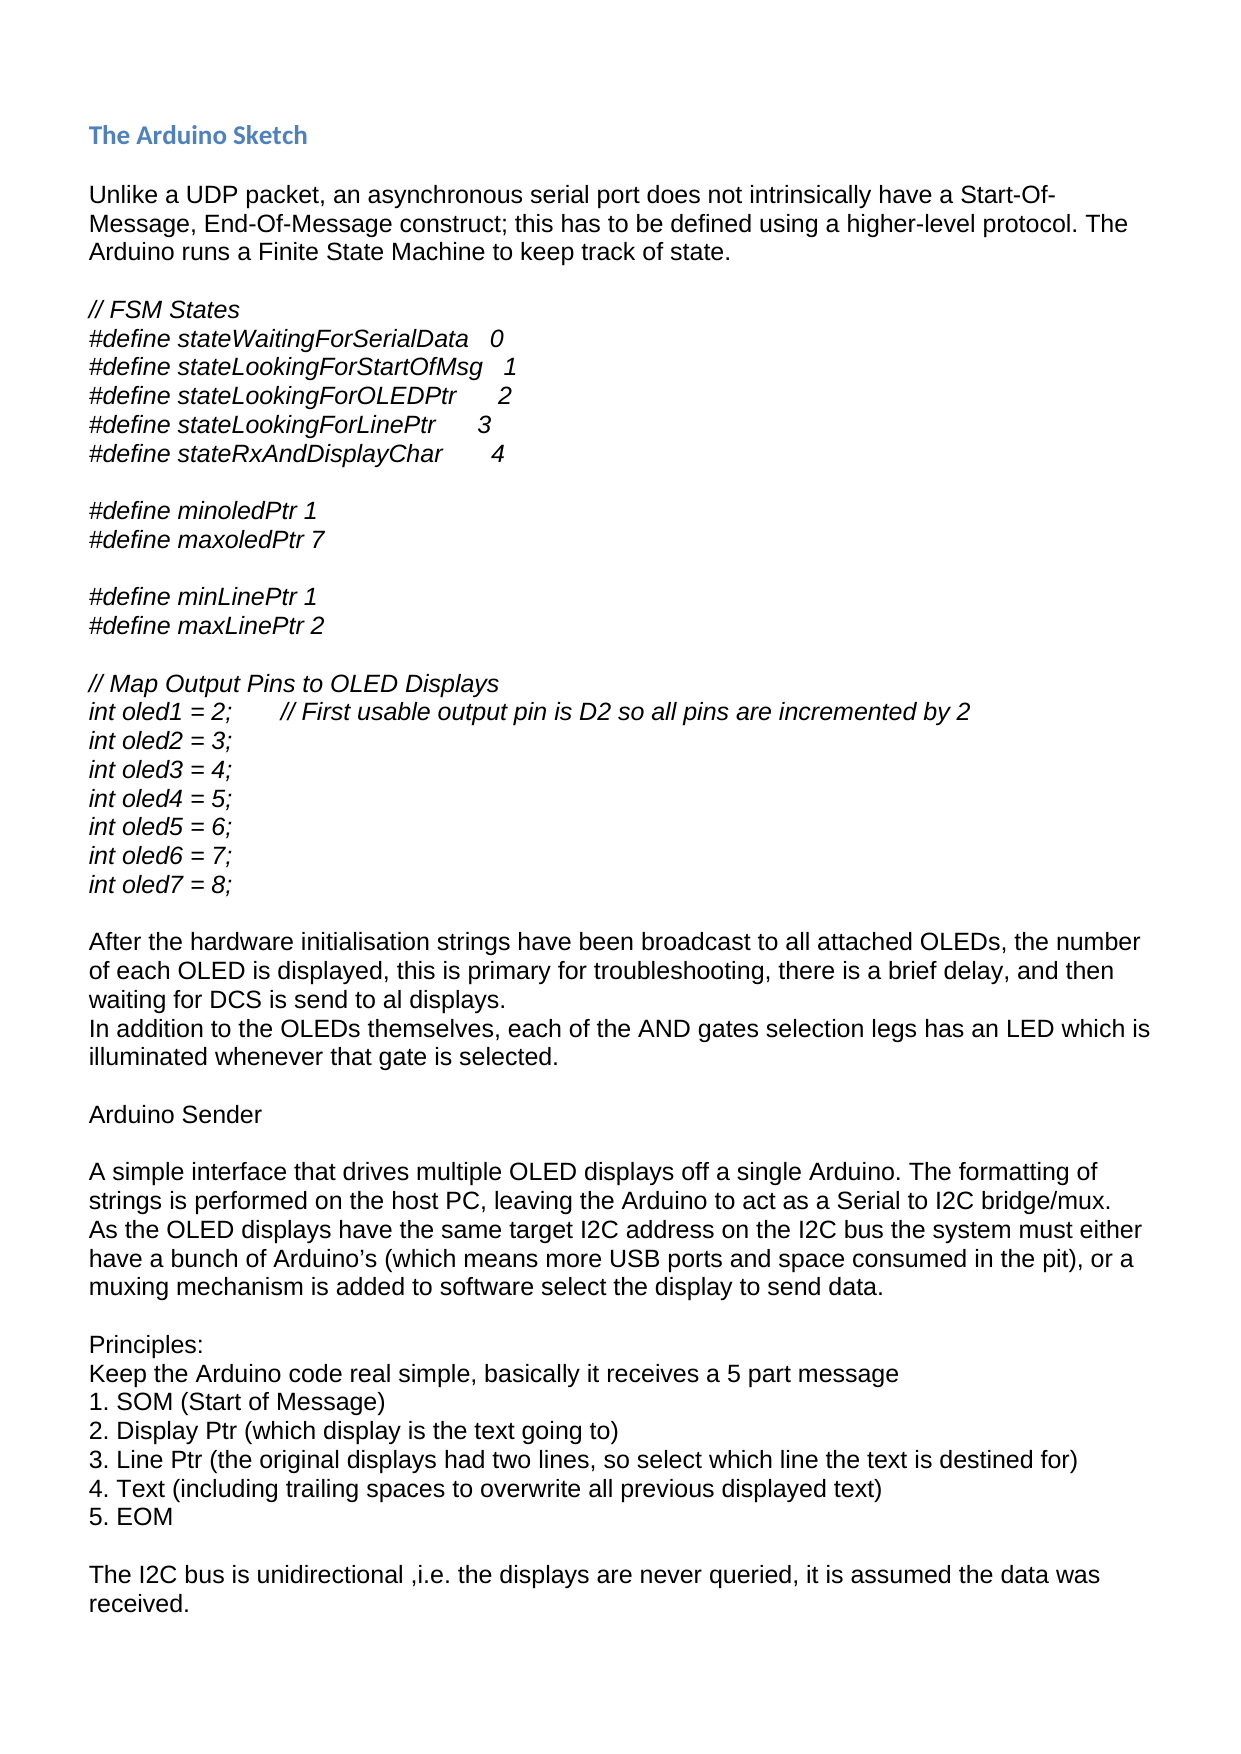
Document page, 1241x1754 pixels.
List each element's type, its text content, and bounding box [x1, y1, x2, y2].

text Principles: [88, 1330, 1152, 1359]
text int oled7 = 8; [88, 870, 1152, 899]
text int oled5 = 6; [88, 812, 1152, 841]
text After the hardware initialisation strings have been broadcast to all attached OLEDs, the number of each OLED is displayed, this is primary for troubleshooting, there is a brief delay, and then waiting for DCS is send to al displays. [88, 927, 1152, 1014]
text int oled4 = 5; [88, 784, 1152, 812]
text // Map Output Pins to OLED Displays [88, 669, 1152, 697]
text A simple interface that drives multiple OLED displays off a single Arduino. The formatting of strings is performed on the host PC, leaving the Arduino to act as a Serial to I2C bridge/mux. As the OLED displays have the same target I2C address on the I2C bus the system must either have a bunch of Arduino’s (which means more USB ports and space consumed in the pit), or a muxing mechanism is added to software select the display to send data. [88, 1157, 1152, 1301]
text #define stateLookingForOLEDPtr 2 [88, 381, 1152, 410]
text 3. Line Ptr (the original displays had two lines, so select which line the text is destined for) [88, 1445, 1152, 1474]
text Keep the Arduino code real simple, basically it receives a 5 part message [88, 1359, 1152, 1387]
text 5. EOM [88, 1502, 1152, 1531]
text #define stateWaitingForSerialData 0 [88, 324, 1152, 352]
text #define minLinePtr 1 [88, 582, 1152, 611]
text Arduino Sender [88, 1100, 1152, 1129]
text #define maxLinePtr 2 [88, 611, 1152, 640]
text Unlike a UDP packet, an asynchronous serial port does not intrinsically have a Start-Of-Message, End-Of-Message construct; this has to be defined using a higher-level protocol. The Arduino runs a Finite State Machine to keep track of state. [88, 180, 1152, 266]
text int oled6 = 7; [88, 841, 1152, 870]
text The I2C bus is unidirectional ,i.e. the displays are never queried, it is assumed the data was received. [88, 1560, 1152, 1617]
subtitle The Arduino Sketch [88, 118, 1152, 151]
text // FSM States [88, 295, 1152, 324]
text int oled2 = 3; [88, 726, 1152, 755]
text #define stateLookingForLinePtr 3 [88, 410, 1152, 439]
text #define stateRxAndDisplayChar 4 [88, 439, 1152, 467]
text #define maxoledPtr 7 [88, 525, 1152, 554]
text #define minoledPtr 1 [88, 496, 1152, 525]
text int oled1 = 2; // First usable output pin is D2 so all pins are incremented by 2 [88, 697, 1152, 726]
text 4. Text (including trailing spaces to overwrite all previous displayed text) [88, 1474, 1152, 1502]
text #define stateLookingForStartOfMsg 1 [88, 352, 1152, 381]
text 1. SOM (Start of Message) [88, 1387, 1152, 1416]
text 2. Display Ptr (which display is the text going to) [88, 1416, 1152, 1445]
text int oled3 = 4; [88, 755, 1152, 784]
text In addition to the OLEDs themselves, each of the AND gates selection legs has an LED which is illuminated whenever that gate is selected. [88, 1014, 1152, 1071]
